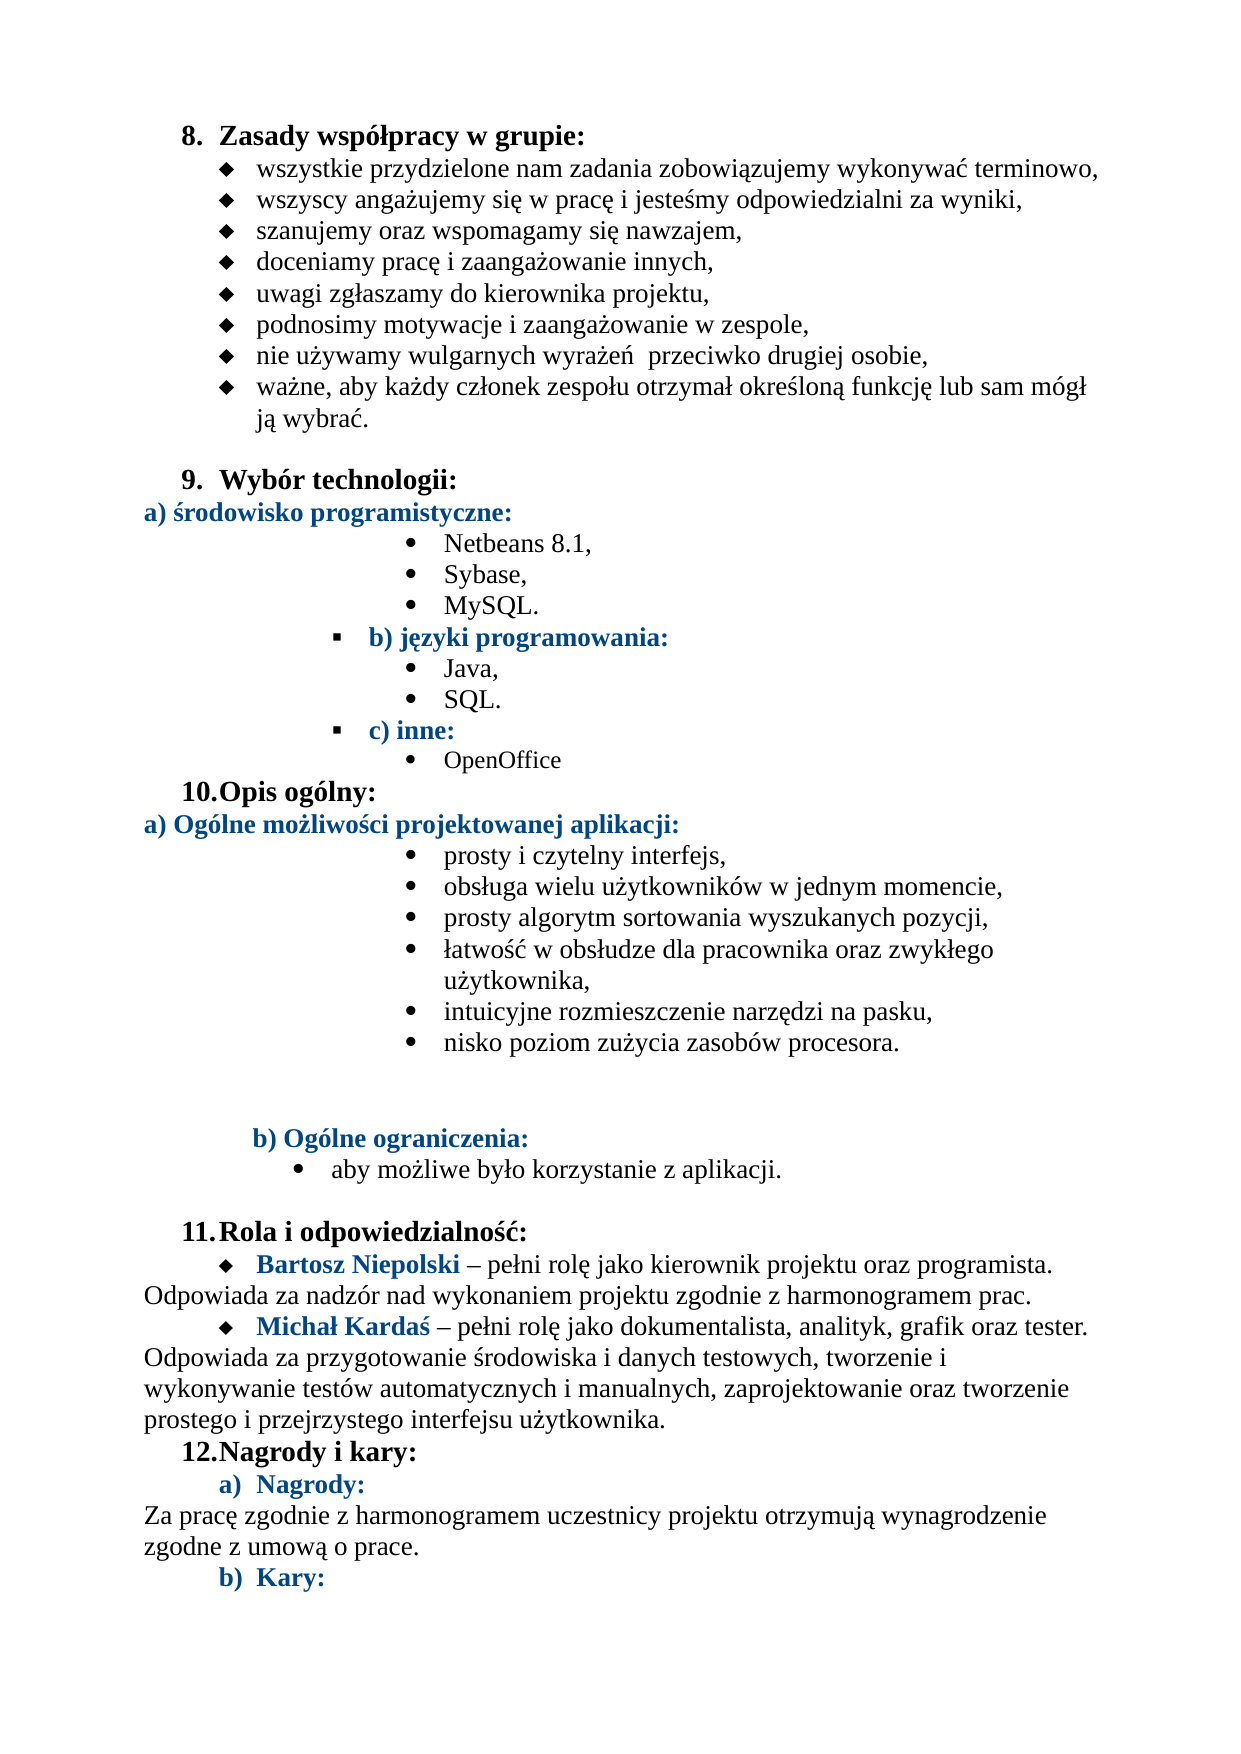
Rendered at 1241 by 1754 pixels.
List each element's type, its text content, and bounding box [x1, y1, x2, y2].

list prosty algorytm sortowania wyszukanych pozycji, [406, 901, 1103, 933]
text Odpowiada za nadzór nad wykonaniem projektu zgodnie z harmonogramem prac. [144, 1279, 1103, 1310]
list Rola i odpowiedzialność: [181, 1214, 1103, 1248]
list Bartosz Niepolski – pełni rolę jako kierownik projektu oraz programista. [219, 1248, 1103, 1279]
list Kary: [219, 1562, 1103, 1593]
list doceniamy pracę i zaangażowanie innych, [219, 245, 1103, 277]
text b) Ogólne ograniczenia: [144, 1120, 1103, 1153]
list Zasady współpracy w grupie: [181, 118, 1103, 152]
list Nagrody i kary: [181, 1434, 1103, 1468]
list Sybase, [406, 558, 1103, 589]
list intuicyjne rozmieszczenie narzędzi na pasku, [406, 995, 1103, 1026]
list Michał Kardaś – pełni rolę jako dokumentalista, analityk, grafik oraz tester. [219, 1310, 1103, 1341]
list wszystkie przydzielone nam zadania zobowiązujemy wykonywać terminowo, [219, 152, 1103, 183]
list Java, [406, 652, 1103, 683]
list OpenOffice [406, 746, 1103, 774]
text a) środowisko programistyczne: [144, 496, 1103, 527]
text a) Ogólne możliwości projektowanej aplikacji: [144, 808, 1103, 839]
list MySQL. [406, 589, 1103, 621]
list wszyscy angażujemy się w pracę i jesteśmy odpowiedzialni za wyniki, [219, 183, 1103, 214]
list szanujemy oraz wspomagamy się nawzajem, [219, 214, 1103, 245]
list prosty i czytelny interfejs, [406, 839, 1103, 870]
list aby możliwe było korzystanie z aplikacji. [294, 1153, 1103, 1185]
list łatwość w obsłudze dla pracownika oraz zwykłego użytkownika, [406, 933, 1103, 995]
list Netbeans 8.1, [406, 527, 1103, 558]
list uwagi zgłaszamy do kierownika projektu, [219, 277, 1103, 308]
list nie używamy wulgarnych wyrażeń przeciwko drugiej osobie, [219, 339, 1103, 370]
list Nagrody: [219, 1468, 1103, 1499]
text Odpowiada za przygotowanie środowiska i danych testowych, tworzenie i wykonywanie testów automatycznych i manualnych, zaprojektowanie oraz tworzenie prostego i przejrzystego interfejsu użytkownika. [144, 1341, 1103, 1434]
list obsługa wielu użytkowników w jednym momencie, [406, 870, 1103, 901]
list nisko poziom zużycia zasobów procesora. [406, 1026, 1103, 1058]
list SQL. [406, 683, 1103, 714]
list Opis ogólny: [181, 774, 1103, 808]
list ważne, aby każdy członek zespołu otrzymał określoną funkcję lub sam mógł ją wybrać. [219, 370, 1103, 433]
list c) inne: [331, 714, 1103, 746]
list Wybór technologii: [181, 462, 1103, 496]
list podnosimy motywacje i zaangażowanie w zespole, [219, 308, 1103, 339]
text Za pracę zgodnie z harmonogramem uczestnicy projektu otrzymują wynagrodzenie zgodne z umową o prace. [144, 1499, 1103, 1562]
list b) języki programowania: [331, 621, 1103, 652]
